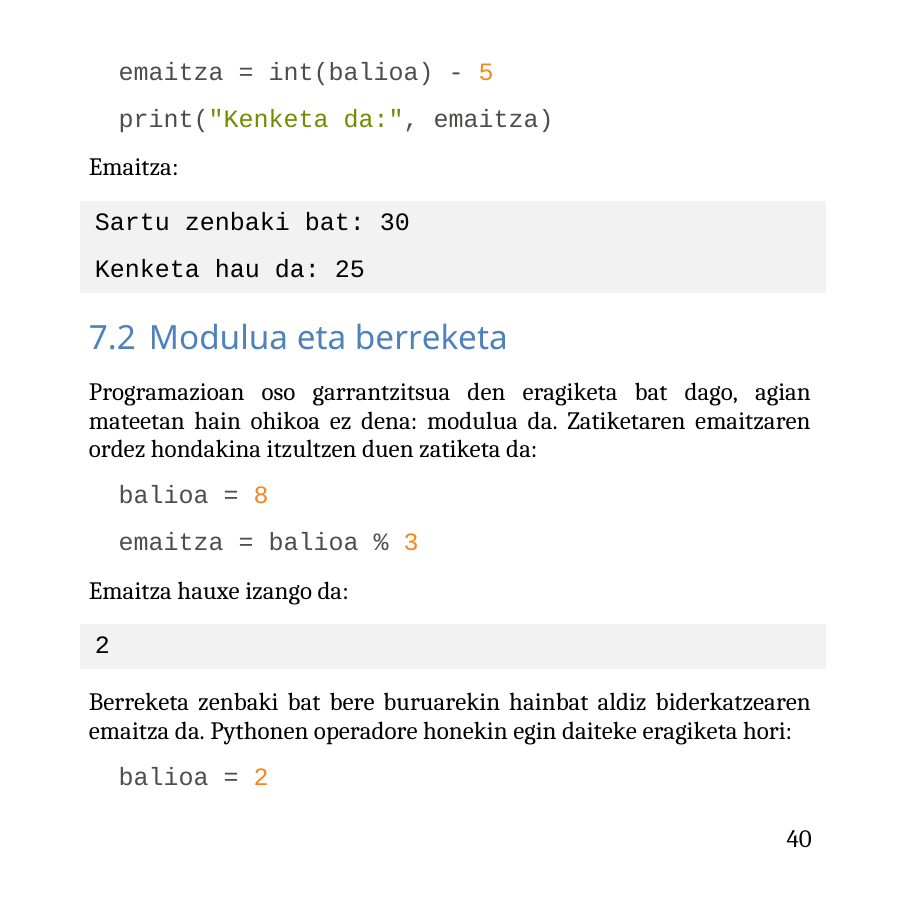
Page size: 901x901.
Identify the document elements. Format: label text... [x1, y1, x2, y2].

text Programazioan oso garrantzitsua den eragiketa bat dago, agian mateetan hain ohikoa ez dena: modulua da. Zatiketaren emaitzaren ordez hondakina itzultzen duen zatiketa da: [89, 378, 811, 464]
text Emaitza: [89, 153, 811, 182]
text Emaitza hauxe izango da: [89, 577, 811, 606]
text balioa = 8 [118, 483, 811, 511]
text 2 [86, 631, 820, 663]
text balioa = 2 [118, 764, 811, 793]
text Sartu zenbaki bat: 30 [86, 207, 820, 237]
text print("Kenketa da:", emaitza) [118, 106, 811, 134]
text Berreketa zenbaki bat bere buruarekin hainbat aldiz biderkatzearen emaitza da. Pythonen operadore honekin egin daiteke eragiketa hori: [89, 688, 811, 746]
text emaitza = balioa % 3 [118, 530, 811, 558]
text Kenketa hau da: 25 [86, 248, 820, 287]
text emaitza = int(balioa) - 5 [118, 59, 811, 87]
subtitle Modulua eta berreketa [89, 314, 811, 359]
